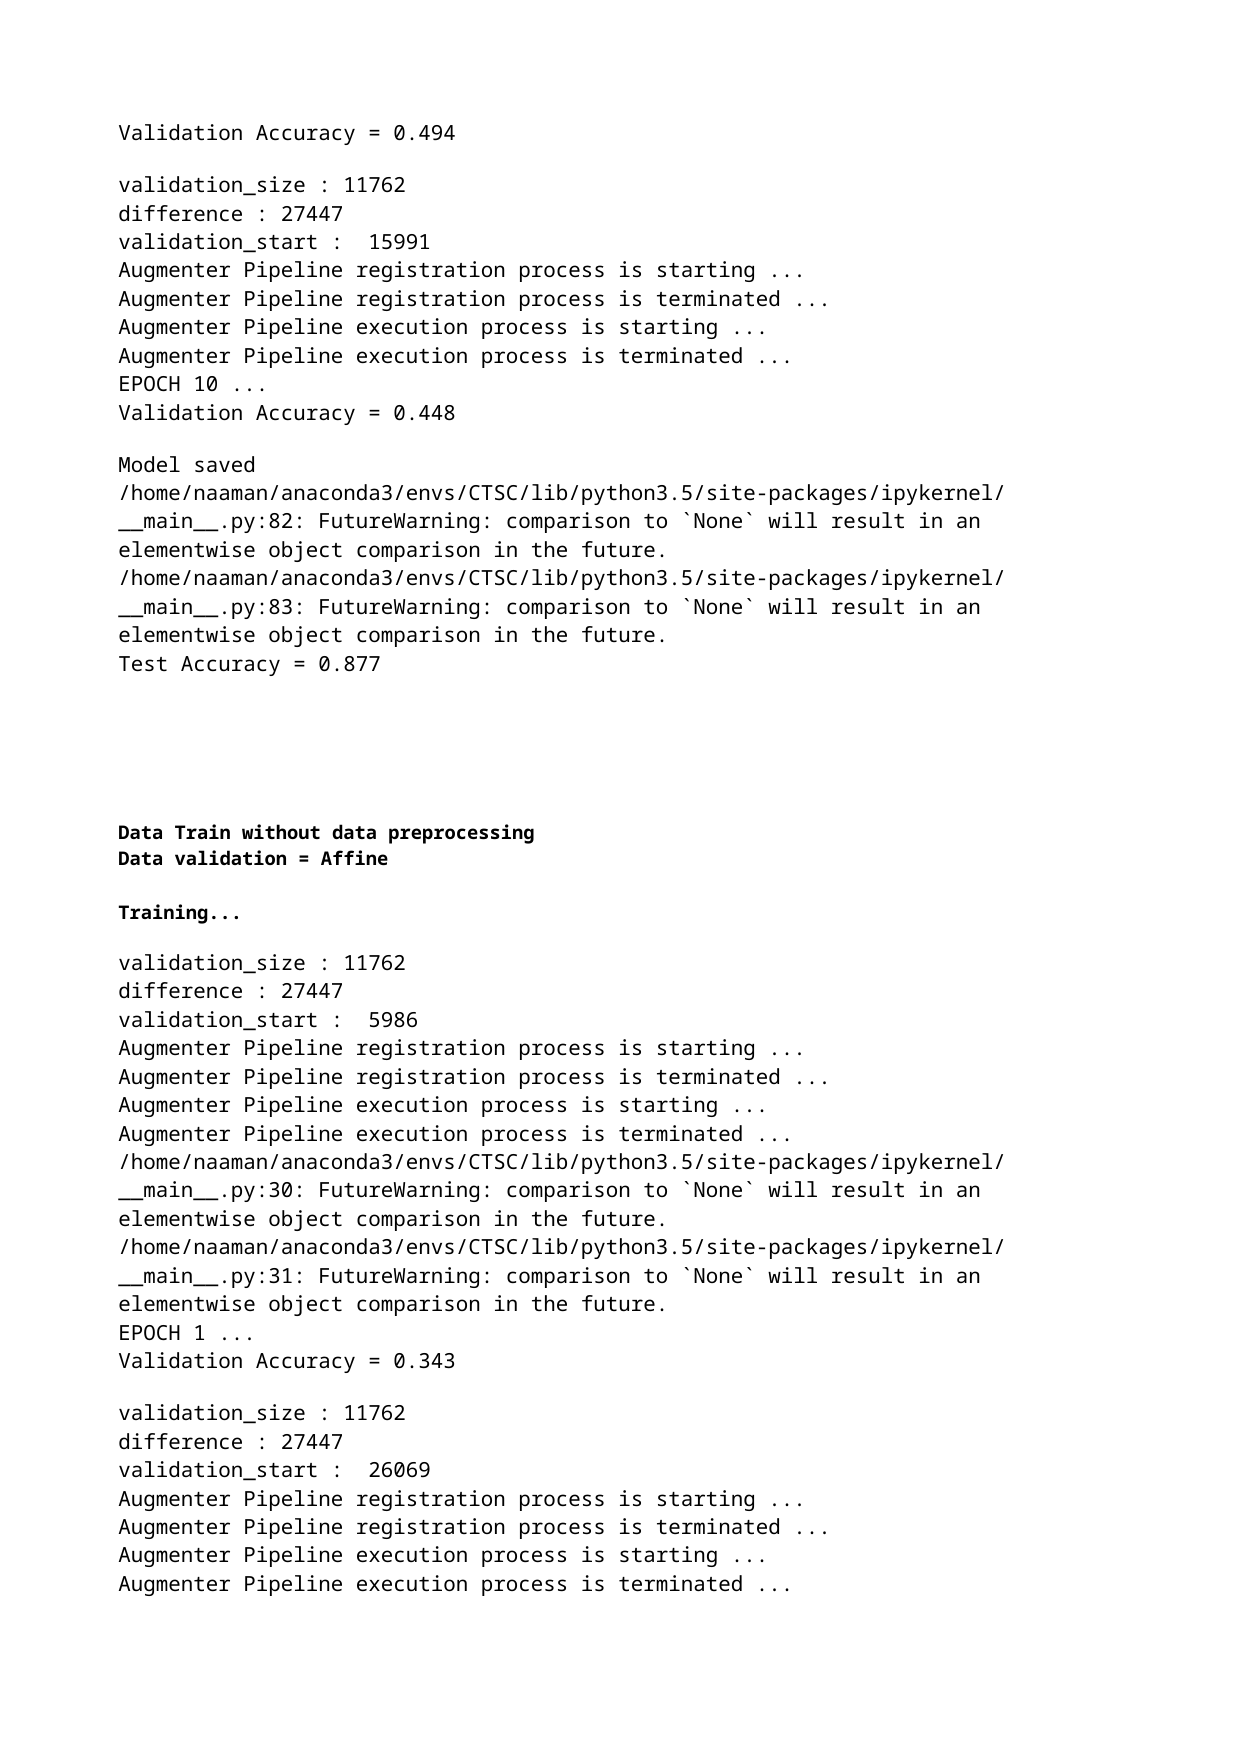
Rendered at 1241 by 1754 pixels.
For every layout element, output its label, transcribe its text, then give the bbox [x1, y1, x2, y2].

text /home/naaman/anaconda3/envs/CTSC/lib/python3.5/site-packages/ipykernel/__main__.py:82: FutureWarning: comparison to `None` will result in an elementwise object comparison in the future. [118, 478, 1122, 563]
text Augmenter Pipeline execution process is terminated ... [118, 1119, 1122, 1147]
text difference : 27447 [118, 1427, 1122, 1455]
text difference : 27447 [118, 199, 1122, 227]
text Training... [118, 899, 1122, 924]
text validation_start : 26069 [118, 1455, 1122, 1484]
text Augmenter Pipeline registration process is starting ... [118, 256, 1122, 284]
text validation_size : 11762 [118, 170, 1122, 199]
text /home/naaman/anaconda3/envs/CTSC/lib/python3.5/site-packages/ipykernel/__main__.py:83: FutureWarning: comparison to `None` will result in an elementwise object comparison in the future. [118, 563, 1122, 649]
text validation_start : 5986 [118, 1005, 1122, 1033]
text Validation Accuracy = 0.494 [118, 118, 1122, 147]
text Model saved [118, 450, 1122, 478]
text Augmenter Pipeline execution process is starting ... [118, 1090, 1122, 1119]
text Test Accuracy = 0.877 [118, 649, 1122, 677]
text EPOCH 1 ... [118, 1318, 1122, 1346]
text /home/naaman/anaconda3/envs/CTSC/lib/python3.5/site-packages/ipykernel/__main__.py:30: FutureWarning: comparison to `None` will result in an elementwise object comparison in the future. [118, 1147, 1122, 1232]
text Augmenter Pipeline execution process is starting ... [118, 312, 1122, 341]
text Augmenter Pipeline registration process is starting ... [118, 1033, 1122, 1062]
text Data validation = Affine [118, 845, 1122, 871]
text Data Train without data preprocessing [118, 819, 1122, 845]
text /home/naaman/anaconda3/envs/CTSC/lib/python3.5/site-packages/ipykernel/__main__.py:31: FutureWarning: comparison to `None` will result in an elementwise object comparison in the future. [118, 1232, 1122, 1318]
text EPOCH 10 ... [118, 369, 1122, 398]
text Augmenter Pipeline execution process is terminated ... [118, 1569, 1122, 1597]
text validation_size : 11762 [118, 948, 1122, 977]
text Augmenter Pipeline registration process is starting ... [118, 1484, 1122, 1512]
text Augmenter Pipeline execution process is terminated ... [118, 341, 1122, 369]
text validation_size : 11762 [118, 1398, 1122, 1427]
text Validation Accuracy = 0.343 [118, 1346, 1122, 1375]
text difference : 27447 [118, 977, 1122, 1005]
text Augmenter Pipeline registration process is terminated ... [118, 1062, 1122, 1090]
text Augmenter Pipeline registration process is terminated ... [118, 284, 1122, 312]
text Augmenter Pipeline execution process is starting ... [118, 1541, 1122, 1569]
text validation_start : 15991 [118, 227, 1122, 256]
text Augmenter Pipeline registration process is terminated ... [118, 1512, 1122, 1541]
text Validation Accuracy = 0.448 [118, 398, 1122, 426]
